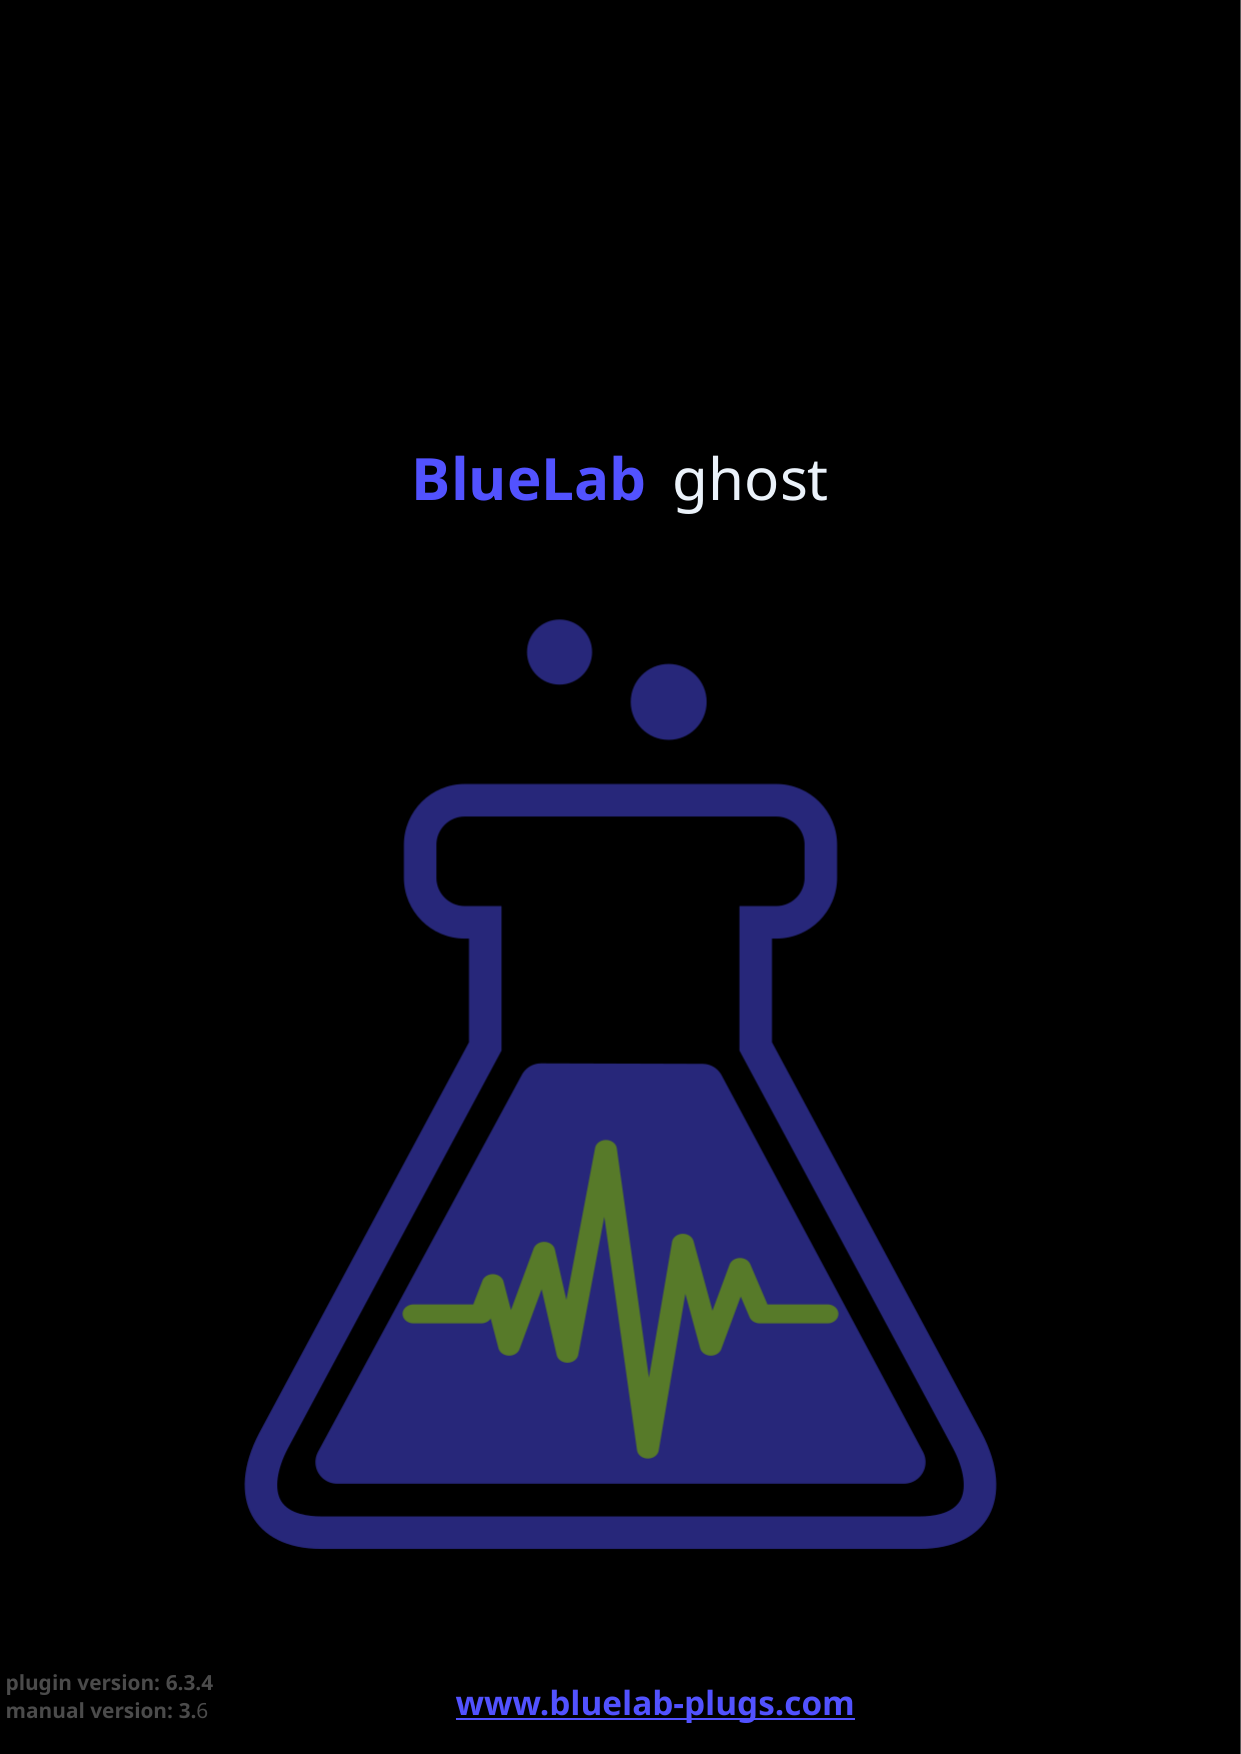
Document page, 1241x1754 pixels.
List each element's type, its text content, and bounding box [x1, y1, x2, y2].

picture [0, 517, 1241, 1754]
text BlueLab ghost [0, 437, 1241, 517]
picture [0, 0, 1241, 437]
